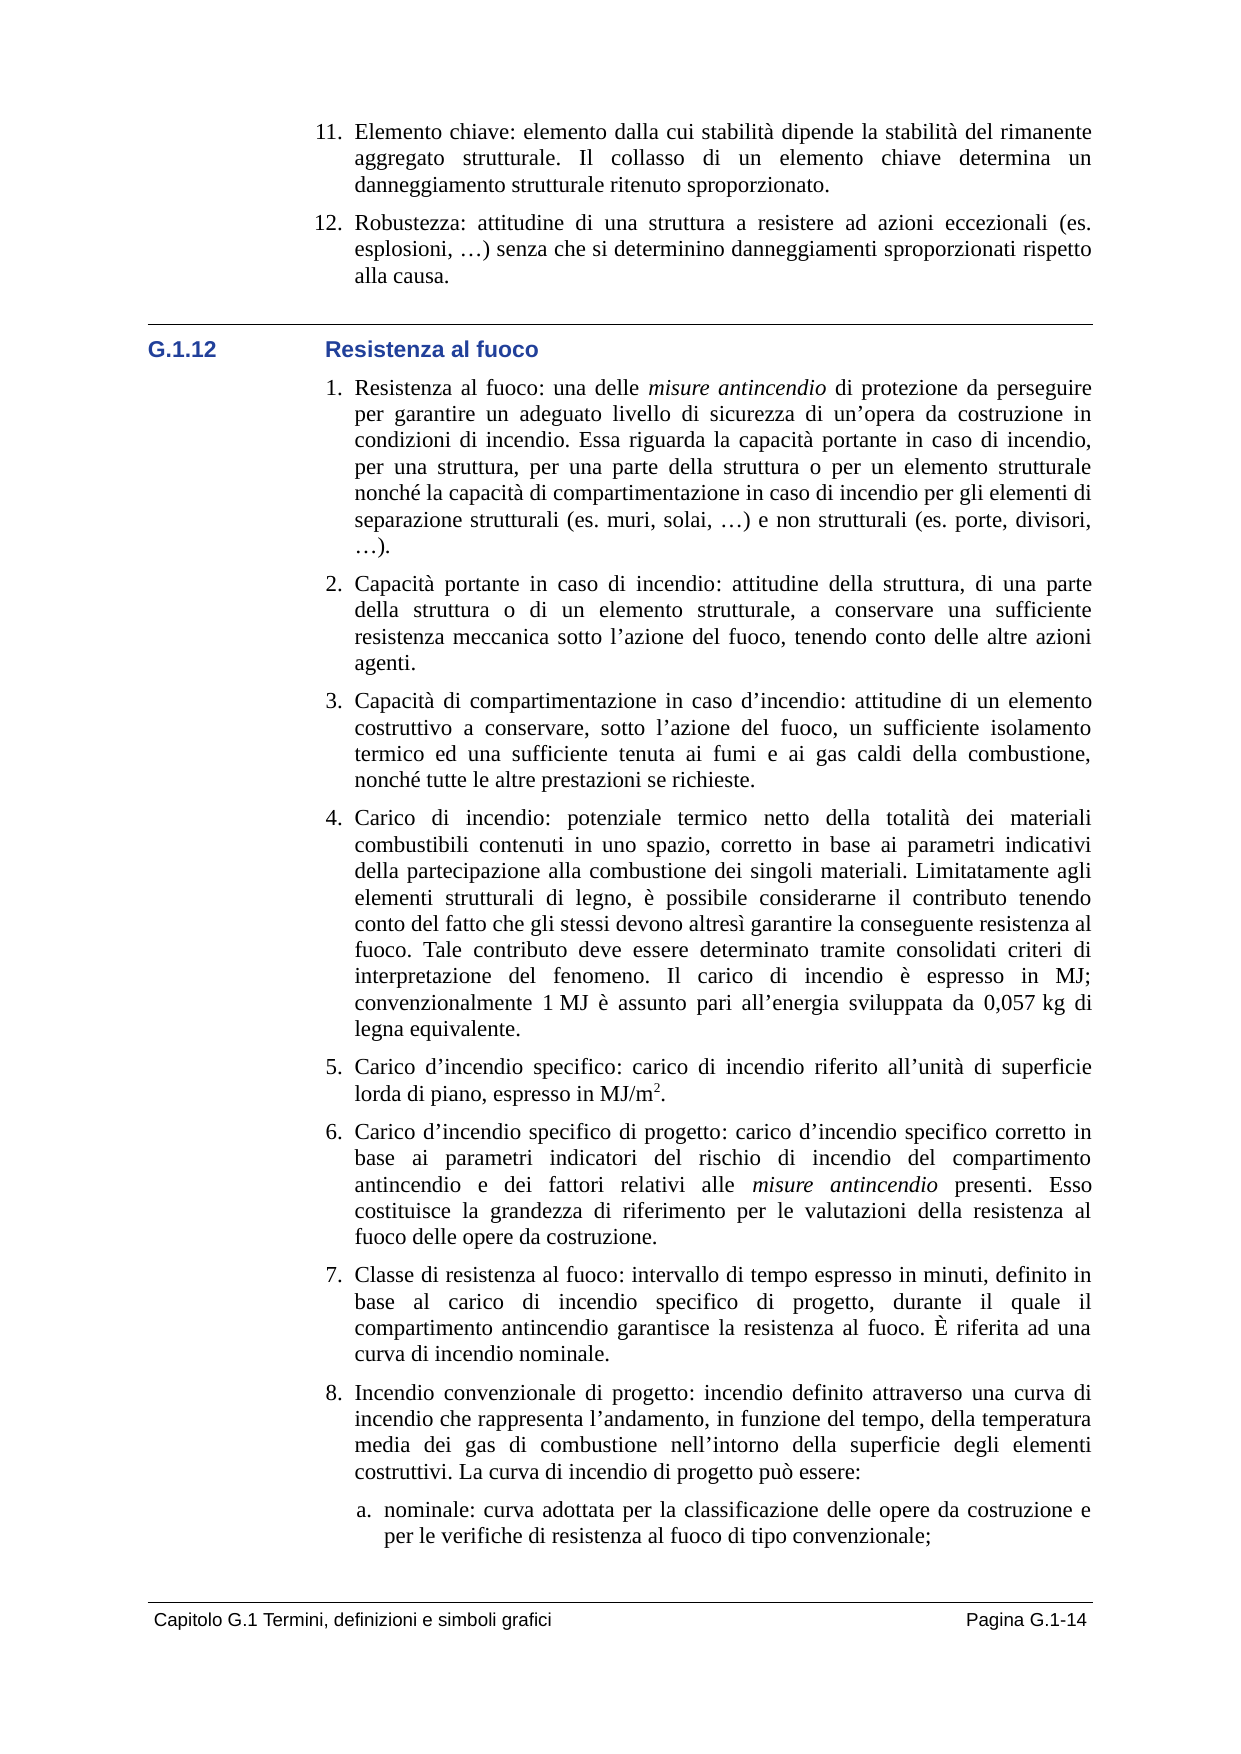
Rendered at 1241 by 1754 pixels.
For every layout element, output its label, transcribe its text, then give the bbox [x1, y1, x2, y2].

list Capacità portante in caso di incendio: attitudine della struttura, di una parte della struttura o di un elemento strutturale, a conservare una sufficiente resistenza meccanica sotto l’azione del fuoco, tenendo conto delle altre azioni agenti. [342, 570, 1093, 676]
list nominale: curva adottata per la classificazione delle opere da costruzione e per le verifiche di resistenza al fuoco di tipo convenzionale; [372, 1496, 1093, 1548]
list Carico d’incendio specifico: carico di incendio riferito all’unità di superficie lorda di piano, espresso in MJ/m2. [342, 1053, 1093, 1106]
list Robustezza: attitudine di una struttura a resistere ad azioni eccezionali (es. esplosioni, …) senza che si determinino danneggiamenti sproporzionati rispetto alla causa. [342, 209, 1093, 288]
list Carico di incendio: potenziale termico netto della totalità dei materiali combustibili contenuti in uno spazio, corretto in base ai parametri indicativi della partecipazione alla combustione dei singoli materiali. Limitatamente agli elementi strutturali di legno, è possibile considerarne il contributo tenendo conto del fatto che gli stessi devono altresì garantire la conseguente resistenza al fuoco. Tale contributo deve essere determinato tramite consolidati criteri di interpretazione del fenomeno. Il carico di incendio è espresso in MJ; convenzionalmente 1 MJ è assunto pari all’energia sviluppata da 0,057 kg di legna equivalente. [342, 804, 1093, 1042]
list Elemento chiave: elemento dalla cui stabilità dipende la stabilità del rimanente aggregato strutturale. Il collasso di un elemento chiave determina un danneggiamento strutturale ritenuto sproporzionato. [342, 118, 1093, 197]
list Carico d’incendio specifico di progetto: carico d’incendio specifico corretto in base ai parametri indicatori del rischio di incendio del compartimento antincendio e dei fattori relativi alle misure antincendio presenti. Esso costituisce la grandezza di riferimento per le valutazioni della resistenza al fuoco delle opere da costruzione. [342, 1118, 1093, 1250]
list Incendio convenzionale di progetto: incendio definito attraverso una curva di incendio che rappresenta l’andamento, in funzione del tempo, della temperatura media dei gas di combustione nell’intorno della superficie degli elementi costruttivi. La curva di incendio di progetto può essere: [342, 1379, 1093, 1484]
list Classe di resistenza al fuoco: intervallo di tempo espresso in minuti, definito in base al carico di incendio specifico di progetto, durante il quale il compartimento antincendio garantisce la resistenza al fuoco. È riferita ad una curva di incendio nominale. [342, 1261, 1093, 1367]
list Resistenza al fuoco: una delle misure antincendio di protezione da perseguire per garantire un adeguato livello di sicurezza di un’opera da costruzione in condizioni di incendio. Essa riguarda la capacità portante in caso di incendio, per una struttura, per una parte della struttura o per un elemento strutturale nonché la capacità di compartimentazione in caso di incendio per gli elementi di separazione strutturali (es. muri, solai, …) e non strutturali (es. porte, divisori, …). [342, 374, 1093, 558]
list Capacità di compartimentazione in caso d’incendio: attitudine di un elemento costruttivo a conservare, sotto l’azione del fuoco, un sufficiente isolamento termico ed una sufficiente tenuta ai fumi e ai gas caldi della combustione, nonché tutte le altre prestazioni se richieste. [342, 687, 1093, 793]
subtitle Resistenza al fuoco [148, 325, 1093, 362]
